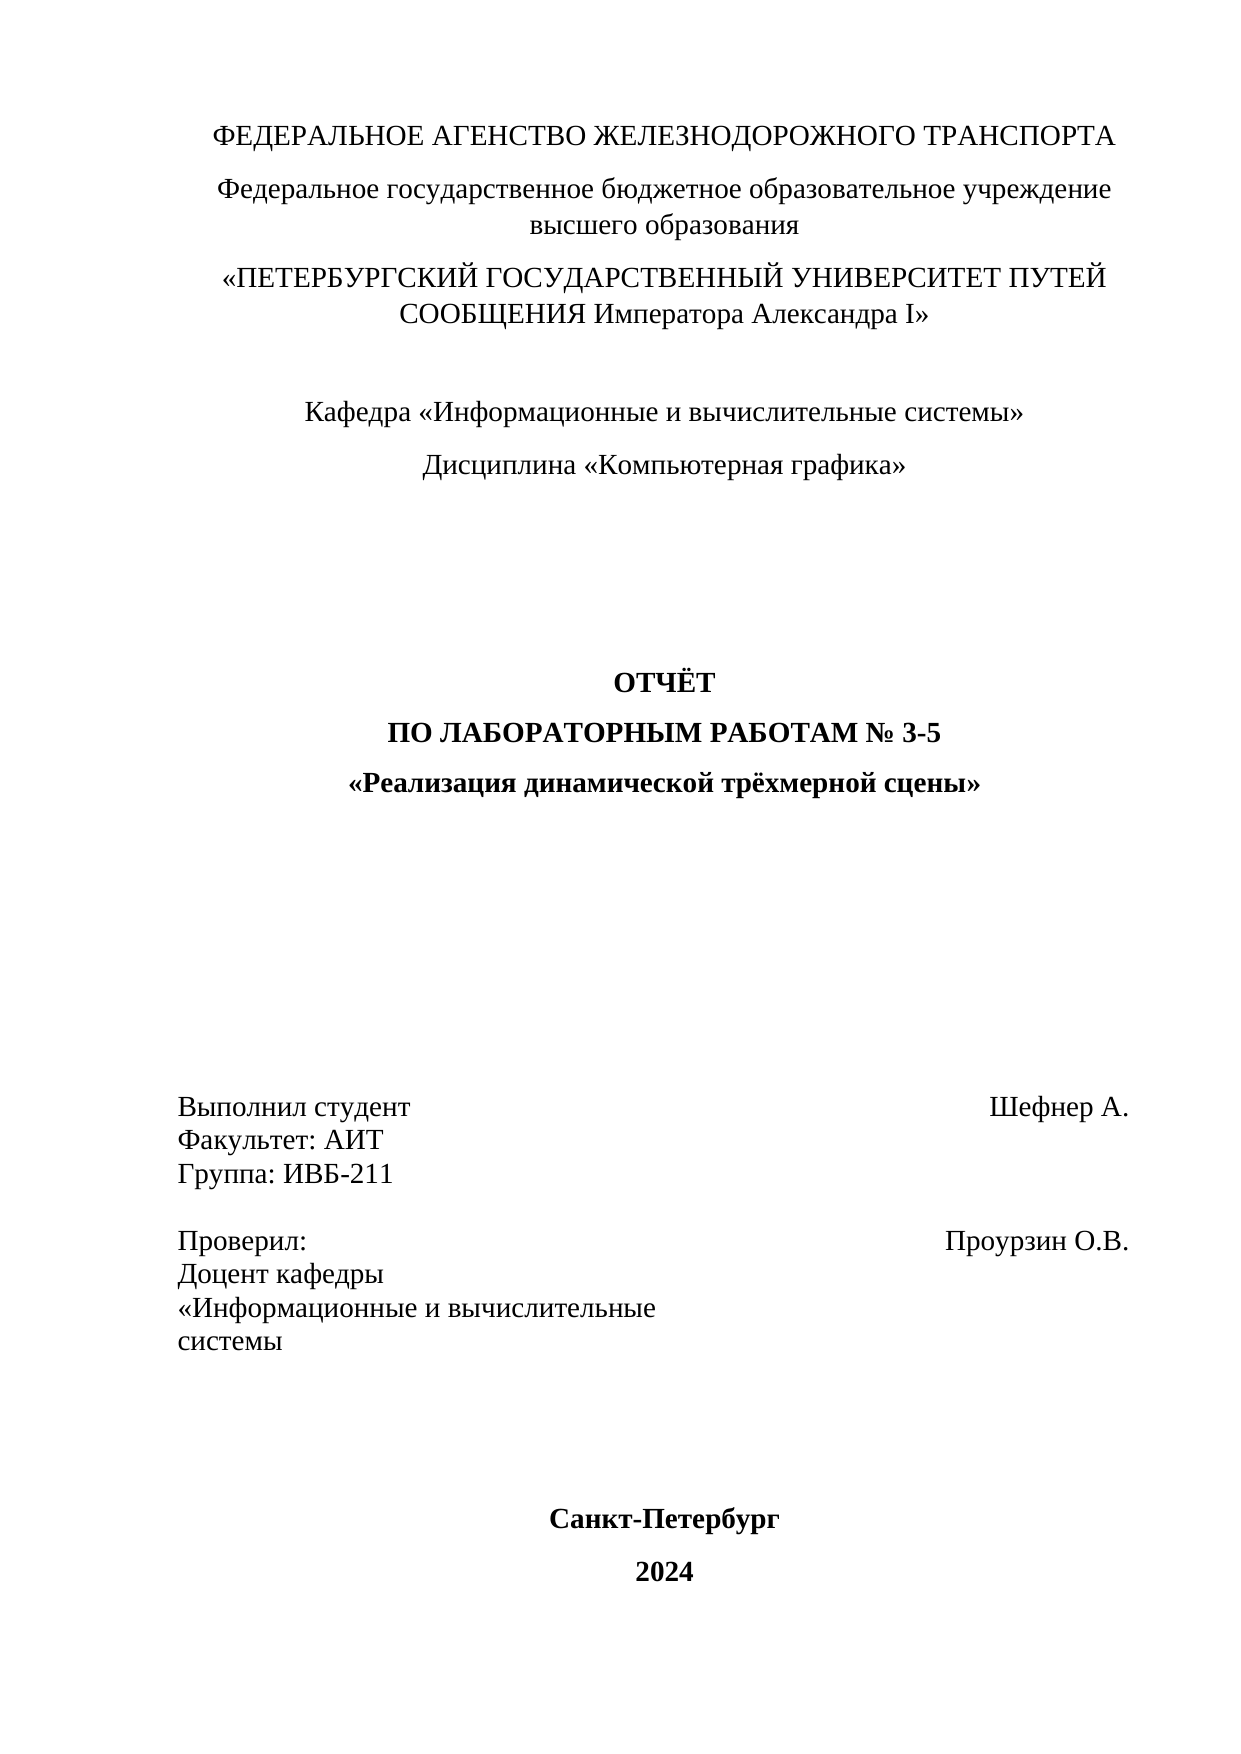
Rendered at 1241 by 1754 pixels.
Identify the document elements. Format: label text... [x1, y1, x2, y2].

text ОТЧЁТ [177, 665, 1152, 698]
table_cell Проурзин О.В. [848, 1223, 1140, 1391]
text ФЕДЕРАЛЬНОЕ АГЕНСТВО ЖЕЛЕЗНОДОРОЖНОГО ТРАНСПОРТА [177, 118, 1152, 152]
text Санкт-Петербург [177, 1501, 1152, 1534]
text ПО ЛАБОРАТОРНЫМ РАБОТАМ № 3-5 [177, 715, 1152, 749]
text 2024 [177, 1554, 1152, 1587]
table_header Выполнил студент Факультет: АИТ Группа: ИВБ-211 [166, 1089, 848, 1223]
table_cell Проверил: Доцент кафедры «Информационные и вычислительные системы [166, 1223, 848, 1391]
table_header Шефнер А. [848, 1089, 1140, 1223]
text «Реализация динамической трёхмерной сцены» [177, 765, 1152, 799]
text Федеральное государственное бюджетное образовательное учреждение высшего образования [177, 171, 1152, 241]
text Кафедра «Информационные и вычислительные системы» [177, 394, 1152, 427]
text Дисциплина «Компьютерная графика» [177, 447, 1152, 480]
text «ПЕТЕРБУРГСКИЙ ГОСУДАРСТВЕННЫЙ УНИВЕРСИТЕТ ПУТЕЙ СООБЩЕНИЯ Императора Александра I» [177, 260, 1152, 329]
